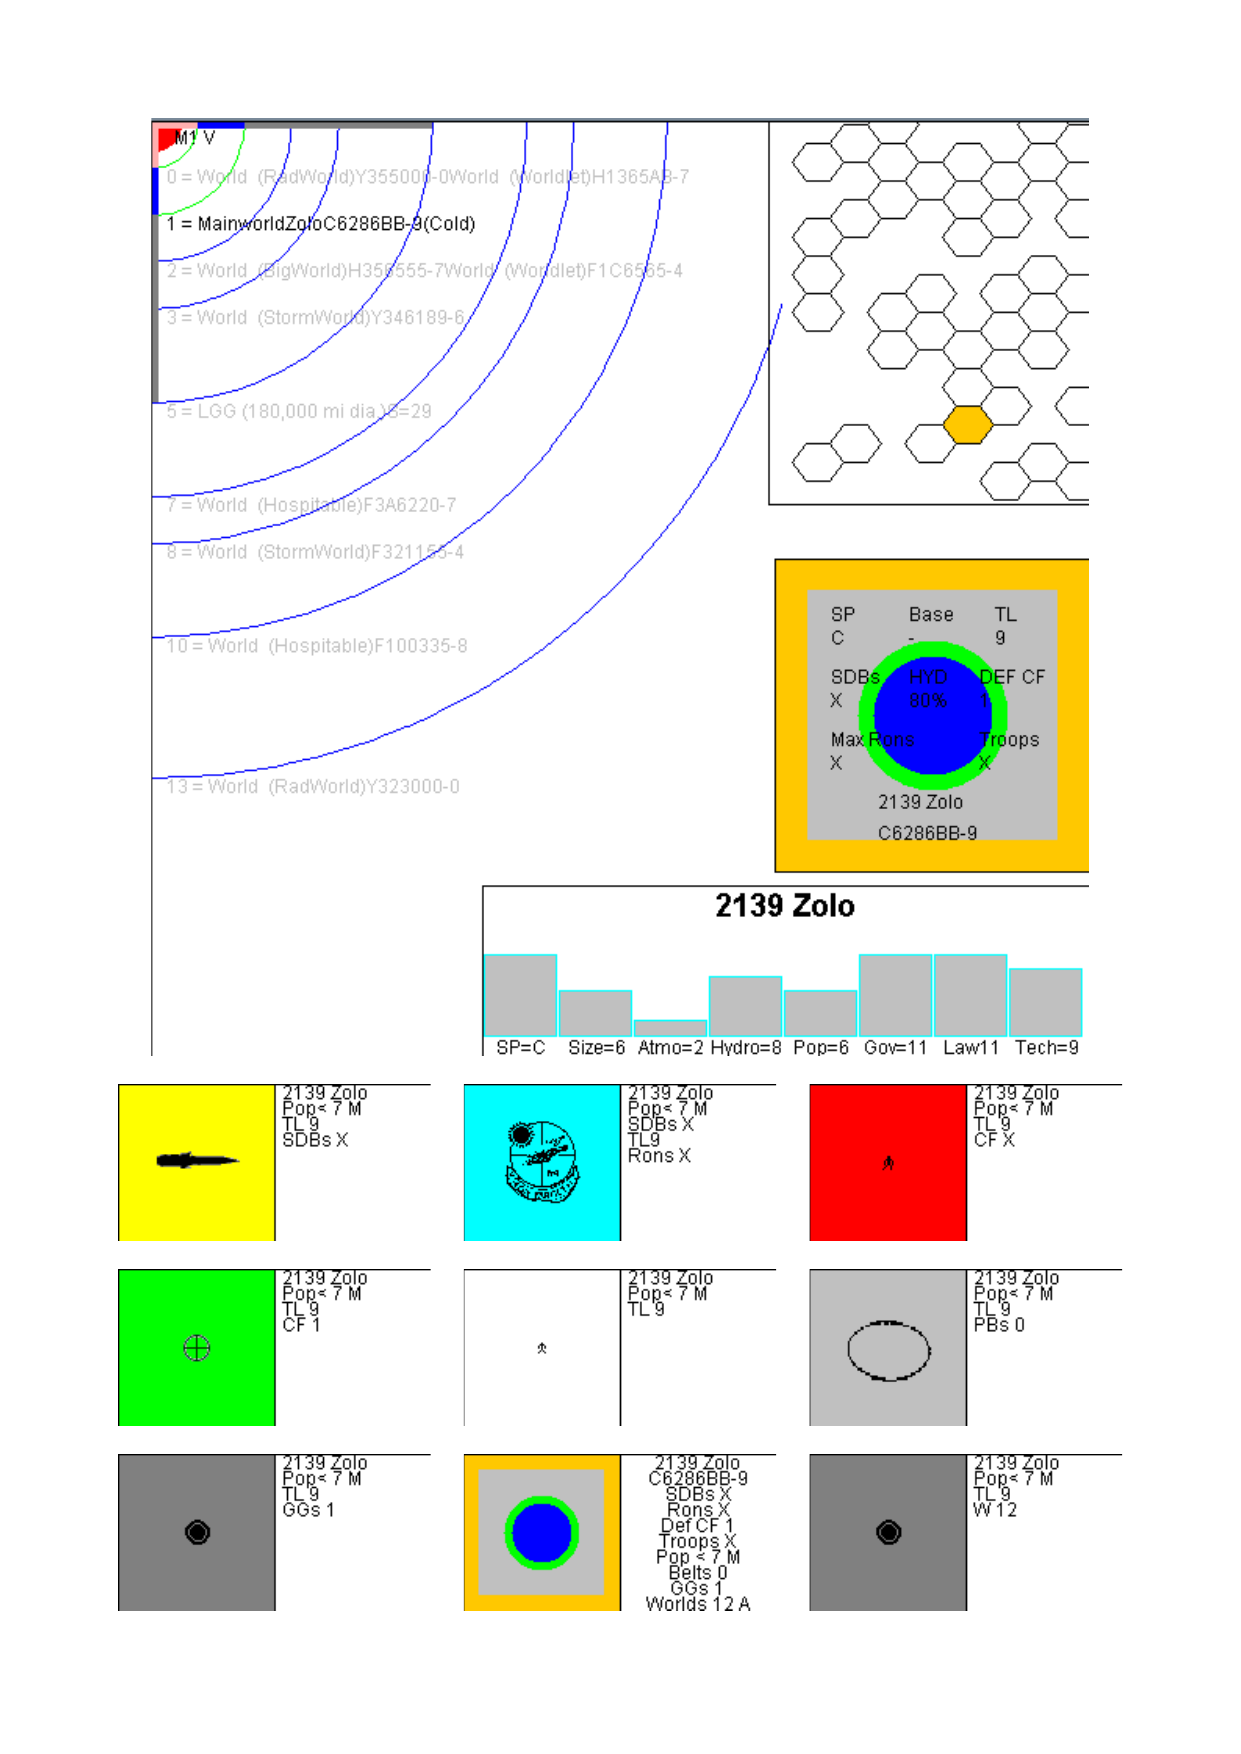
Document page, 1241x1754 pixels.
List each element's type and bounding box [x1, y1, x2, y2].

picture [809, 1454, 1123, 1611]
picture [151, 118, 1089, 1056]
picture [809, 1269, 1123, 1426]
picture [809, 1084, 1123, 1241]
picture [463, 1454, 777, 1611]
picture [118, 1454, 431, 1611]
picture [463, 1269, 777, 1426]
picture [118, 1084, 431, 1241]
picture [118, 1269, 431, 1426]
picture [463, 1084, 777, 1241]
